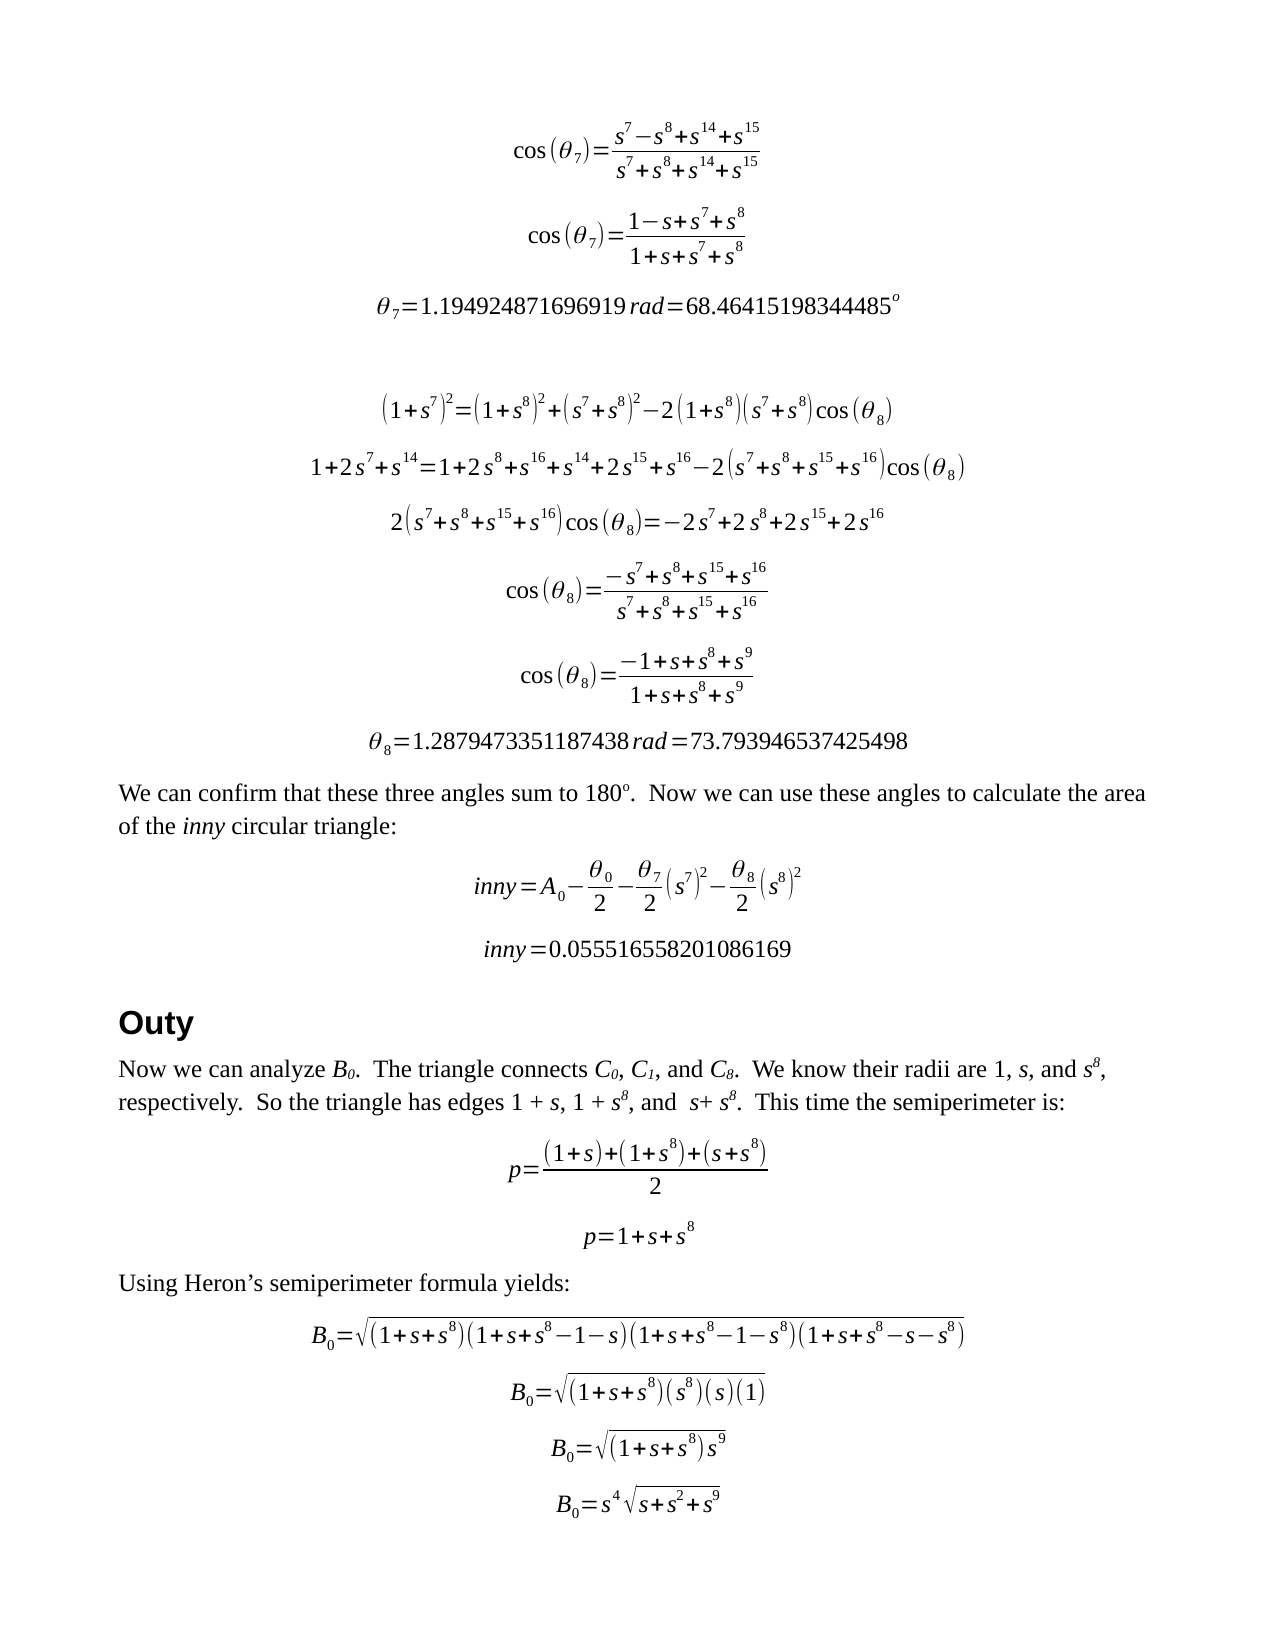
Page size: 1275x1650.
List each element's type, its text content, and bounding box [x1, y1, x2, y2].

text Now we can analyze B0. The triangle connects C0, C1, and C8. We know their radii are 1, s, and s8, respectively. So the triangle has edges 1 + s, 1 + s8, and s+ s8. This time the semiperimeter is: [118, 1054, 1157, 1116]
subtitle Outy [118, 1003, 1157, 1042]
text Using Heron’s semiperimeter formula yields: [118, 1268, 1157, 1297]
text We can confirm that these three angles sum to 180o. Now we can use these angles to calculate the area of the inny circular triangle: [118, 778, 1157, 840]
